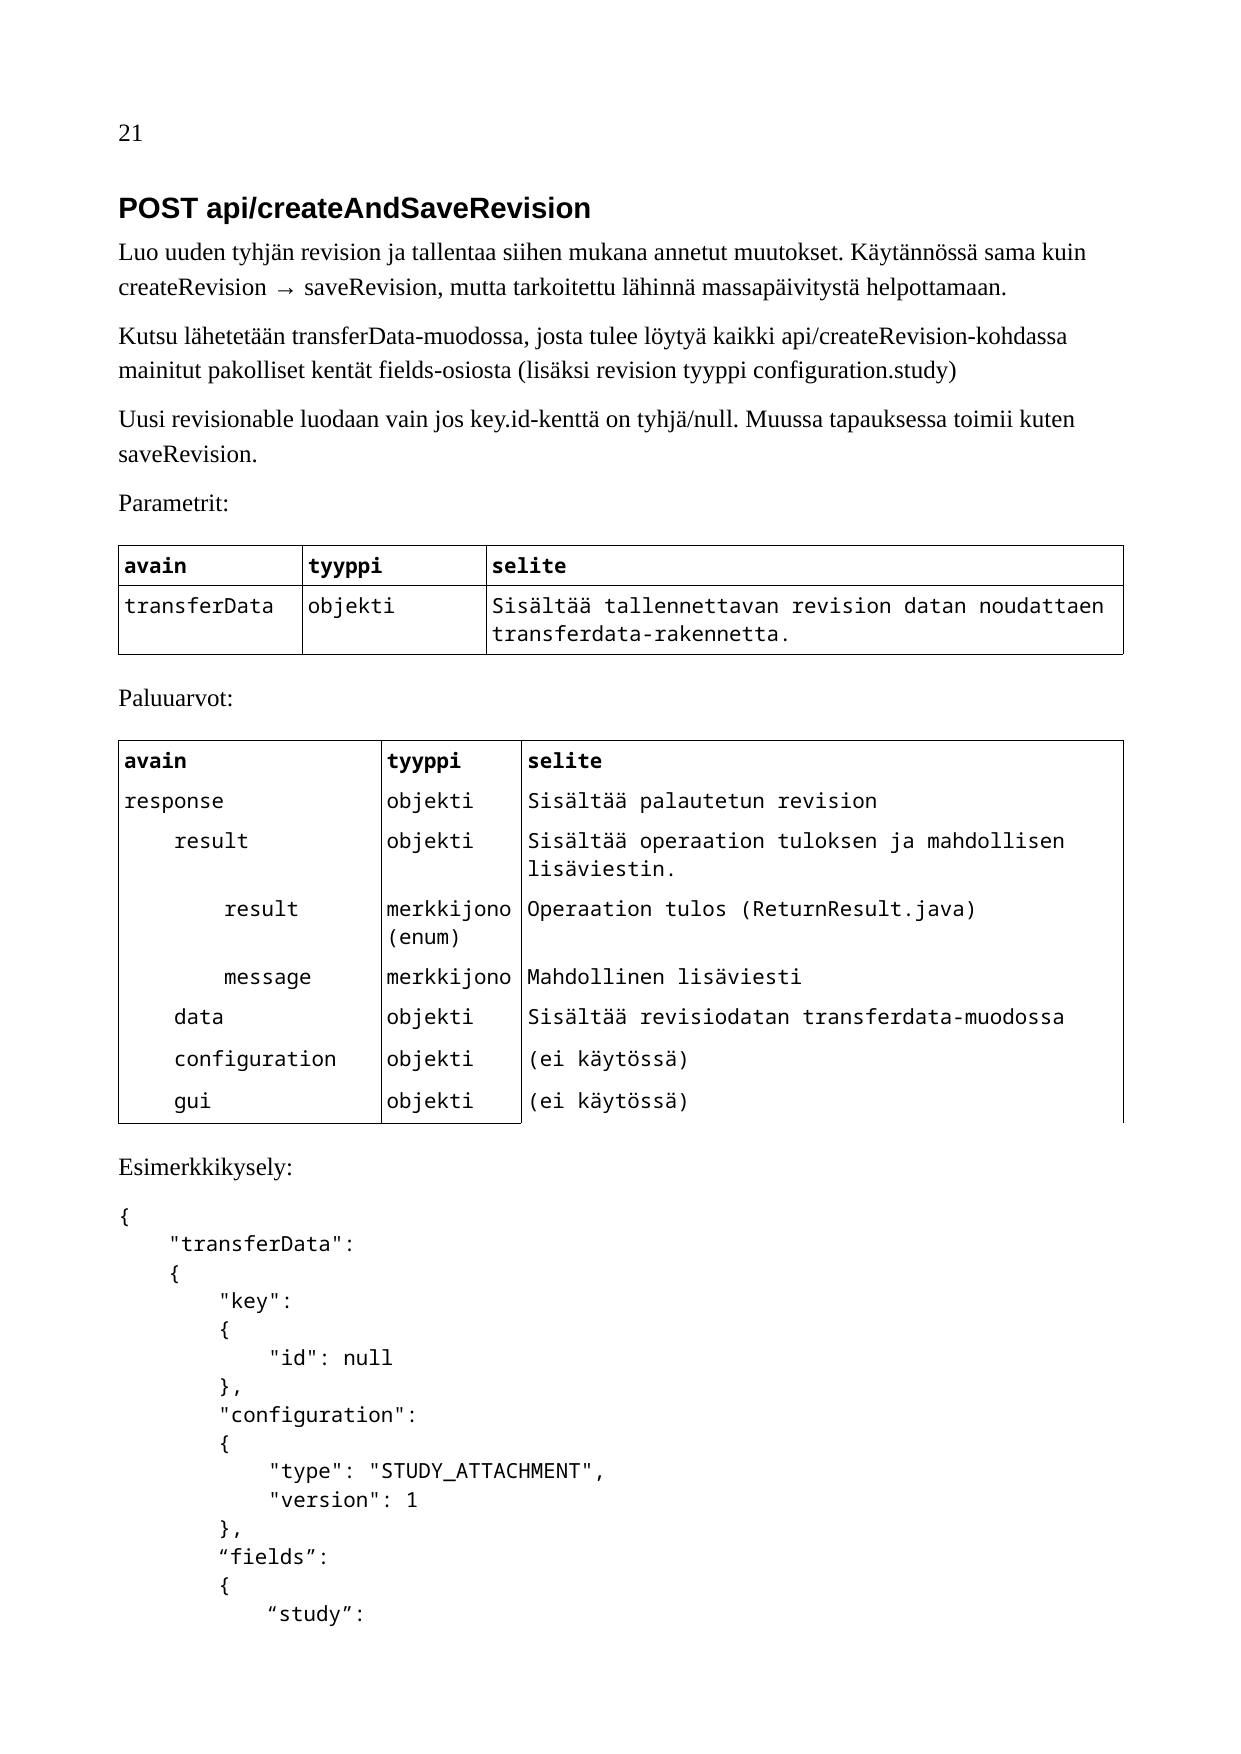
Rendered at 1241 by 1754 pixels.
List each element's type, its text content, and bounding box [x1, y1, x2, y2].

text “study”: [118, 1599, 1122, 1627]
table_cell objekti [382, 1039, 521, 1081]
text "id": null [118, 1343, 1122, 1371]
table_cell Sisältää operaation tuloksen ja mahdollisen lisäviestin. [522, 820, 1123, 888]
text "transferData": [118, 1229, 1122, 1258]
table_cell transferData [119, 586, 302, 654]
text { [118, 1201, 1122, 1229]
table_cell objekti [382, 997, 521, 1039]
text Uusi revisionable luodaan vain jos key.id-kenttä on tyhjä/null. Muussa tapauksessa toimii kuten saveRevision. [118, 404, 1122, 467]
table_header tyyppi [382, 741, 521, 780]
text "type": "STUDY_ATTACHMENT", [118, 1457, 1122, 1485]
table_cell message [119, 957, 381, 997]
table_cell objekti [382, 820, 521, 888]
text Paluuarvot: [118, 683, 1122, 711]
table_cell Mahdollinen lisäviesti [522, 957, 1123, 997]
table_cell objekti [382, 780, 521, 820]
table_cell merkkijono (enum) [382, 888, 521, 957]
table_cell Operaation tulos (ReturnResult.java) [522, 888, 1123, 957]
table_header selite [487, 546, 1123, 585]
table_cell merkkijono [382, 957, 521, 997]
table_cell Sisältää tallennettavan revision datan noudattaen transferdata-rakennetta. [487, 586, 1123, 654]
table_cell result [119, 820, 381, 888]
text “fields”: [118, 1542, 1122, 1570]
table_cell objekti [303, 586, 486, 654]
text "version": 1 [118, 1485, 1122, 1513]
table_cell Sisältää palautetun revision [522, 780, 1123, 820]
table_cell result [119, 888, 381, 957]
subtitle POST api/createAndSaveRevision [118, 191, 1122, 225]
text }, [118, 1371, 1122, 1400]
table_header avain [119, 741, 381, 780]
text "configuration": [118, 1400, 1122, 1428]
text }, [118, 1513, 1122, 1542]
table_cell (ei käytössä) [522, 1039, 1123, 1081]
table_cell response [119, 780, 381, 820]
text Esimerkkikysely: [118, 1152, 1122, 1180]
table_cell (ei käytössä) [522, 1081, 1123, 1123]
table_header avain [119, 546, 302, 585]
text Luo uuden tyhjän revision ja tallentaa siihen mukana annetut muutokset. Käytännössä sama kuin createRevision → saveRevision, mutta tarkoitettu lähinnä massapäivitystä helpottamaan. [118, 237, 1122, 300]
text { [118, 1258, 1122, 1286]
table_cell data [119, 997, 381, 1039]
table_cell Sisältää revisiodatan transferdata-muodossa [522, 997, 1123, 1039]
text Kutsu lähetetään transferData-muodossa, josta tulee löytyä kaikki api/createRevision-kohdassa mainitut pakolliset kentät fields-osiosta (lisäksi revision tyyppi configuration.study) [118, 321, 1122, 384]
text { [118, 1314, 1122, 1343]
table_header tyyppi [303, 546, 486, 585]
text "key": [118, 1286, 1122, 1314]
text { [118, 1570, 1122, 1599]
text { [118, 1428, 1122, 1457]
table_cell objekti [382, 1081, 521, 1123]
table_cell configuration [119, 1039, 381, 1081]
text Parametrit: [118, 488, 1122, 517]
table_cell gui [119, 1081, 381, 1123]
table_header selite [522, 741, 1123, 780]
